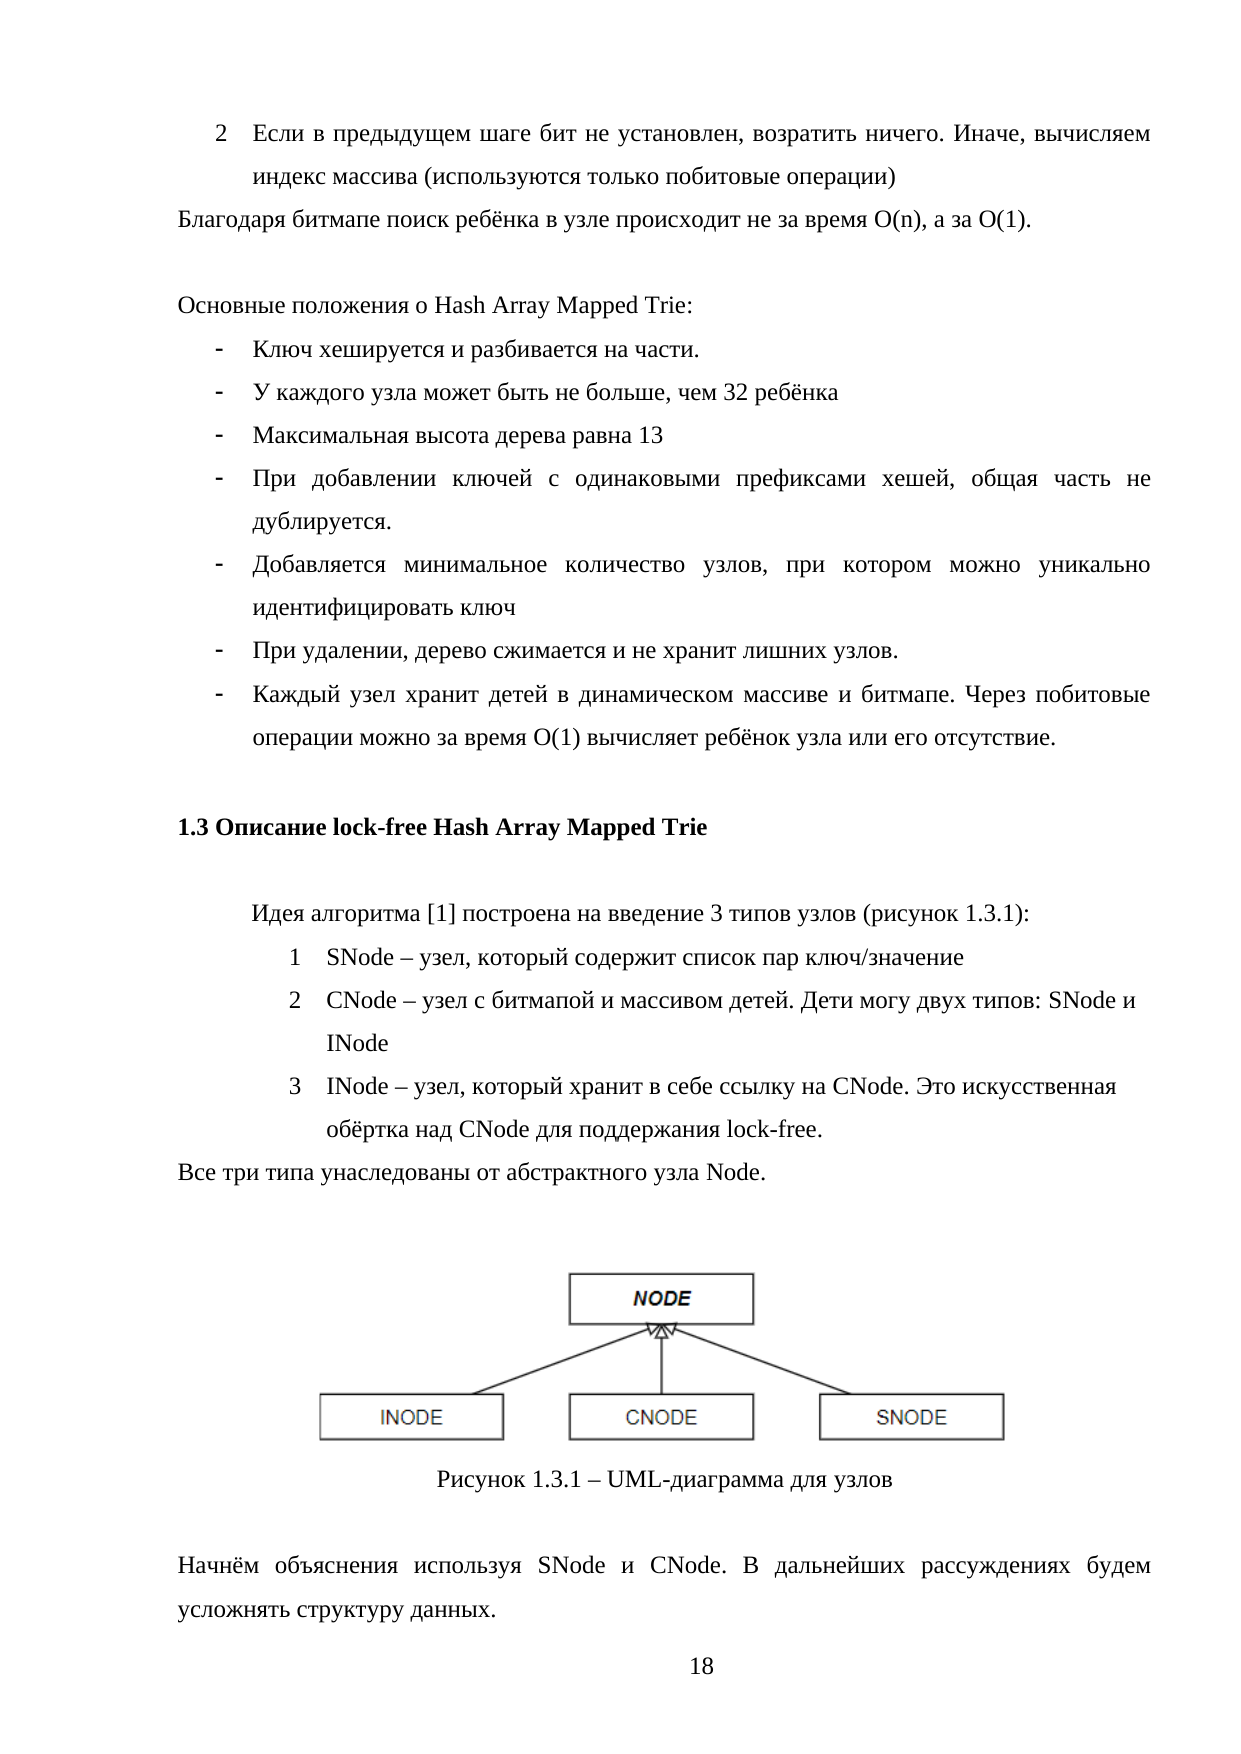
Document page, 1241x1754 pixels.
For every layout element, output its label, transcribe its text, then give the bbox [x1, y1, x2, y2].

list Ключ хешируется и разбивается на части. [215, 334, 1152, 362]
list У каждого узла может быть не больше, чем 32 ребёнка [215, 377, 1152, 406]
picture [319, 1243, 1010, 1450]
list INode – узел, который хранит в себе ссылку на CNode. Это искусственная обёртка над CNode для поддержания lock-free. [288, 1071, 1152, 1143]
text Все три типа унаследованы от абстрактного узла Node. [177, 1157, 1152, 1186]
list SNode – узел, который содержит список пар ключ/значение [288, 942, 1152, 970]
list При добавлении ключей с одинаковыми префиксами хешей, общая часть не дублируется. [215, 463, 1152, 535]
list CNode – узел с битмапой и массивом детей. Дети могу двух типов: SNode и INode [288, 985, 1152, 1057]
text Основные положения о Hash Array Mapped Trie: [177, 291, 1152, 319]
list При удалении, дерево сжимается и не хранит лишних узлов. [215, 636, 1152, 664]
list Максимальная высота дерева равна 13 [215, 420, 1152, 449]
text Благодаря битмапе поиск ребёнка в узле происходит не за время O(n), а за O(1). [177, 204, 1152, 233]
text Идея алгоритма [1] построена на введение 3 типов узлов (рисунок 1.3.1): [177, 898, 1152, 927]
list Добавляется минимальное количество узлов, при котором можно уникально идентифицировать ключ [215, 549, 1152, 621]
text Начнём объяснения используя SNode и CNode. В дальнейших рассуждениях будем усложнять структуру данных. [177, 1551, 1152, 1622]
list Если в предыдущем шаге бит не установлен, возратить ничего. Иначе, вычисляем индекс массива (используются только побитовые операции) [215, 118, 1152, 190]
list Каждый узел хранит детей в динамическом массиве и битмапе. Через побитовые операции можно за время O(1) вычисляет ребёнок узла или его отсутствие. [215, 679, 1152, 751]
text Рисунок 1.3.1 – UML-диаграмма для узлов [177, 1464, 1152, 1493]
text 1.3 Описание lock-free Hash Array Mapped Trie [177, 812, 1152, 841]
